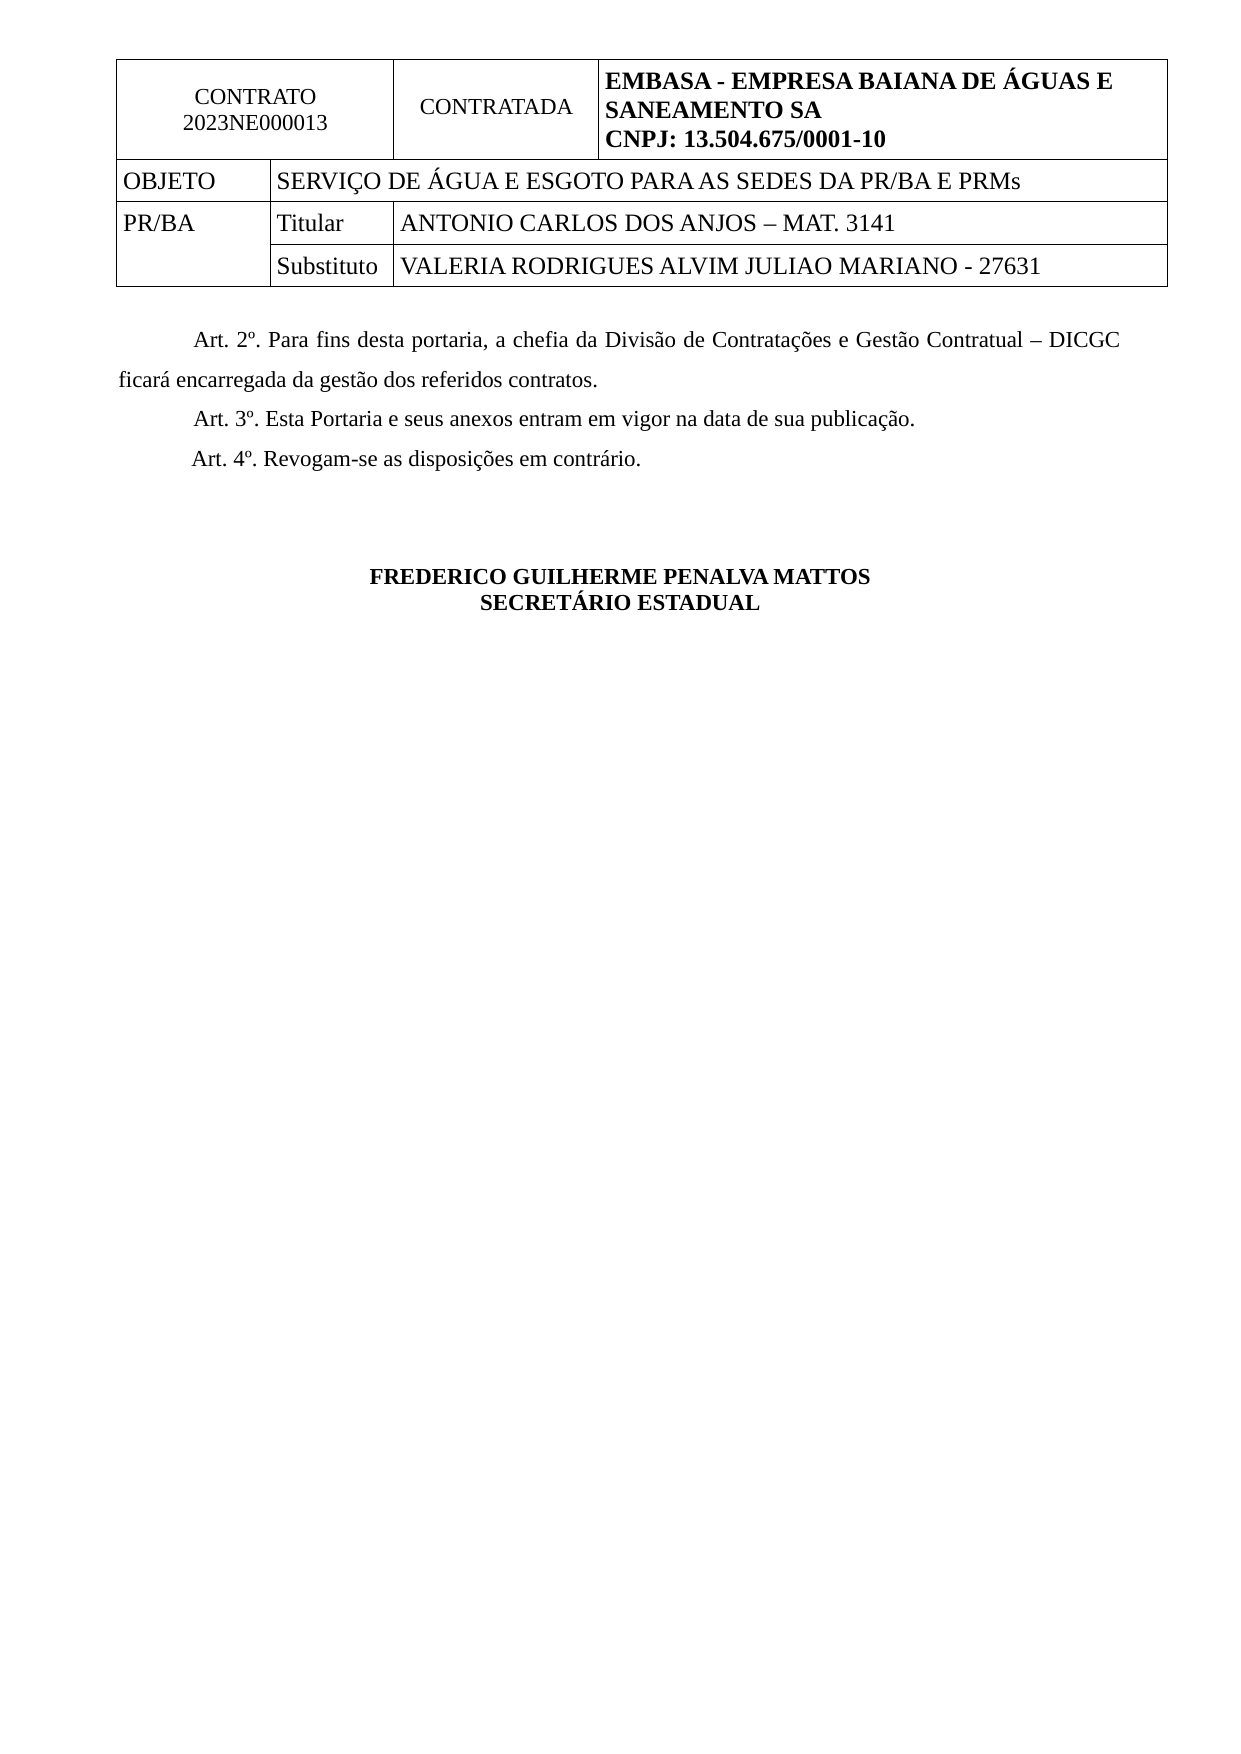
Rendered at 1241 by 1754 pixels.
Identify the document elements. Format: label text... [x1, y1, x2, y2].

table_header CONTRATO 2023NE000013 [117, 60, 393, 159]
text Art. 4º. Revogam-se as disposições em contrário. [118, 445, 1122, 471]
text Art. 2º. Para fins desta portaria, a chefia da Divisão de Contratações e Gestão Contratual – DICGC ficará encarregada da gestão dos referidos contratos. [118, 326, 1122, 392]
table_cell ANTONIO CARLOS DOS ANJOS – MAT. 3141 [394, 202, 1167, 243]
text Art. 3º. Esta Portaria e seus anexos entram em vigor na data de sua publicação. [118, 405, 1122, 432]
table_cell Titular [271, 202, 393, 243]
table_header EMBASA - EMPRESA BAIANA DE ÁGUAS E SANEAMENTO SA CNPJ: 13.504.675/0001-10 [599, 60, 1167, 159]
table_cell Substituto [271, 245, 393, 286]
table_cell OBJETO [117, 160, 270, 201]
text SECRETÁRIO ESTADUAL [118, 589, 1122, 616]
table_cell PR/BA [117, 202, 270, 286]
table_cell SERVIÇO DE ÁGUA E ESGOTO PARA AS SEDES DA PR/BA E PRMs [271, 160, 1167, 201]
text FREDERICO GUILHERME PENALVA MATTOS [118, 563, 1122, 589]
table_cell VALERIA RODRIGUES ALVIM JULIAO MARIANO - 27631 [394, 245, 1167, 286]
table_header CONTRATADA [394, 60, 598, 159]
